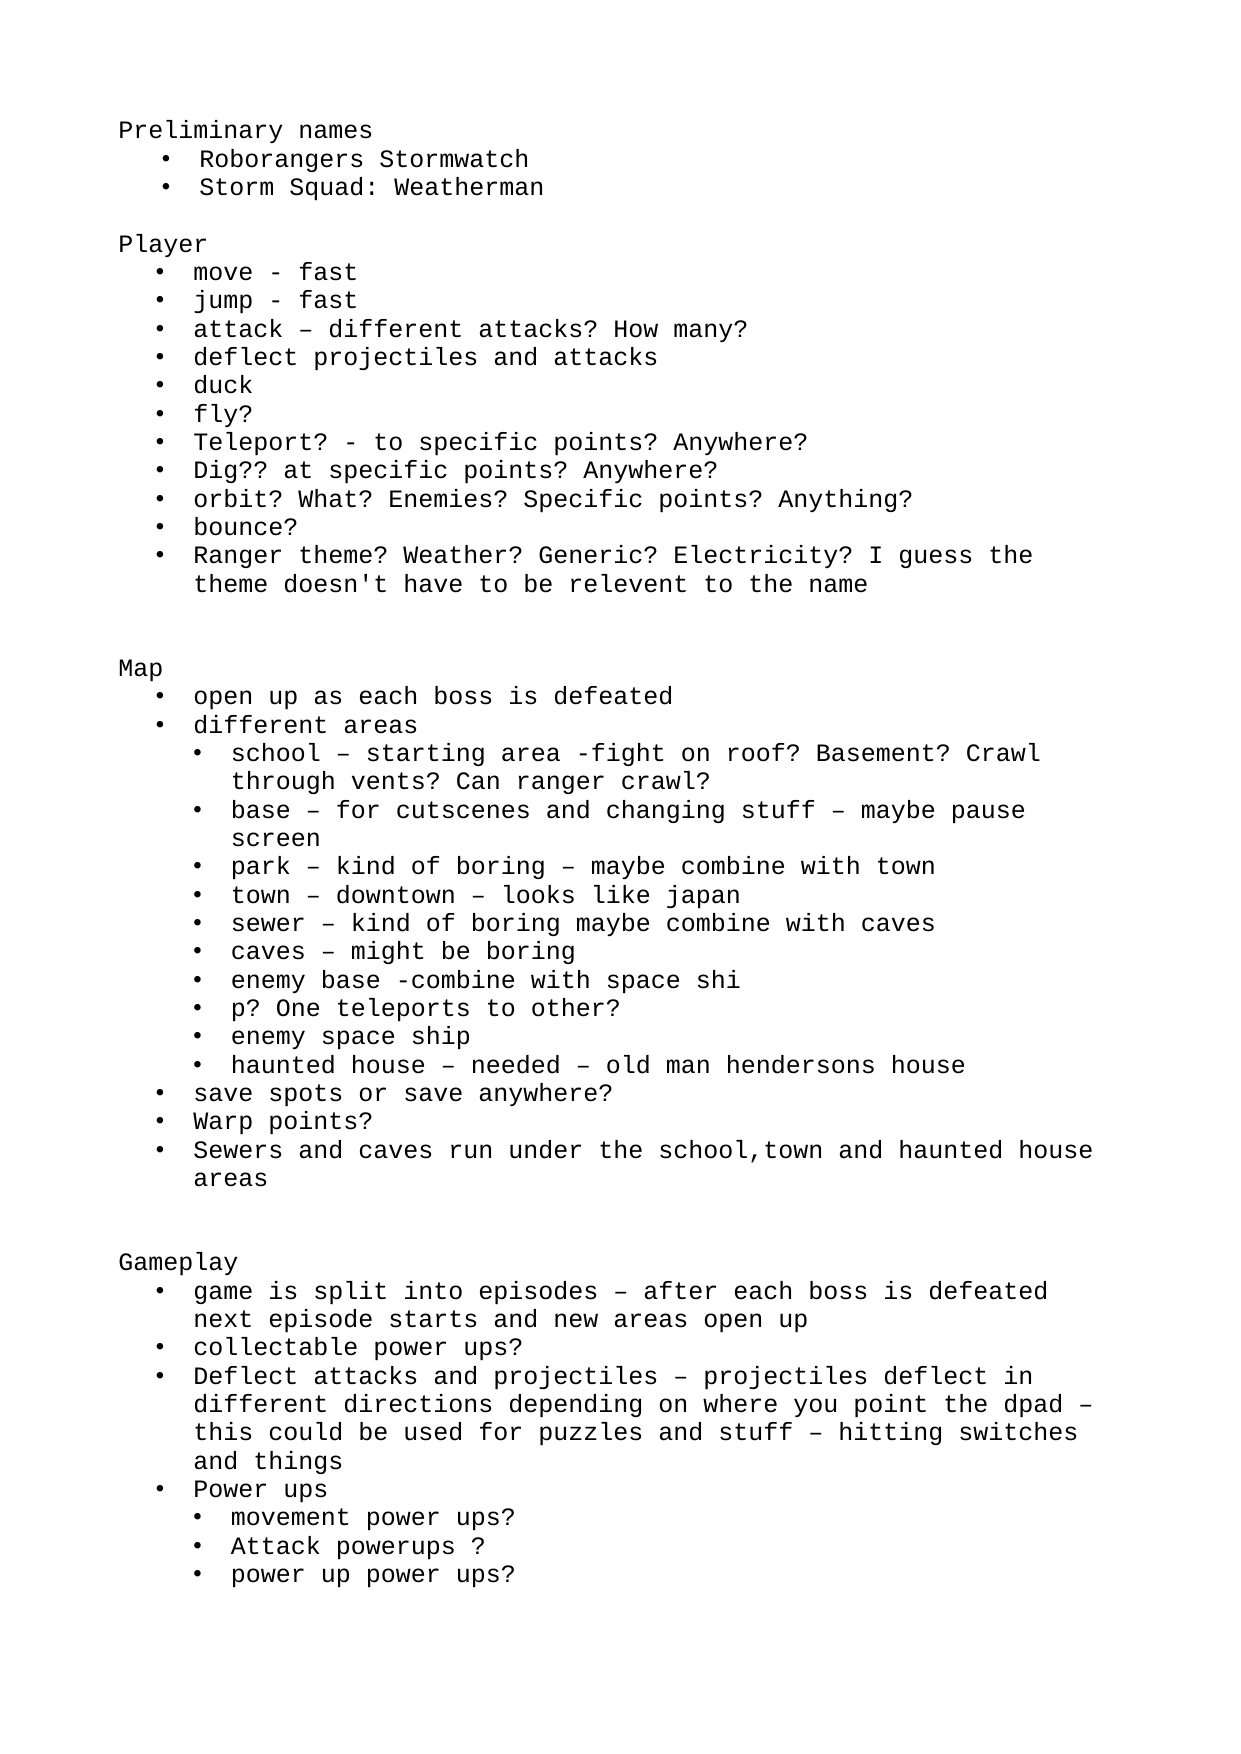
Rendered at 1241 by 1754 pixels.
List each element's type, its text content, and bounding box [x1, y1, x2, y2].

list open up as each boss is defeated [156, 684, 1122, 712]
list park – kind of boring – maybe combine with town [193, 854, 1122, 882]
list different areas [156, 712, 1122, 741]
list enemy base -combine with space shi [193, 967, 1122, 996]
list orbit? What? Enemies? Specific points? Anything? [156, 486, 1122, 514]
list haunted house – needed – old man hendersons house [193, 1052, 1122, 1081]
list attack – different attacks? How many? [156, 316, 1122, 344]
list Ranger theme? Weather? Generic? Electricity? I guess the theme doesn't have to be relevent to the name [156, 543, 1122, 599]
list Sewers and caves run under the school,town and haunted house areas [156, 1137, 1122, 1194]
list base – for cutscenes and changing stuff – maybe pause screen [193, 797, 1122, 854]
list Roborangers Stormwatch [162, 146, 1122, 175]
list collectable power ups? [156, 1335, 1122, 1363]
list save spots or save anywhere? [156, 1081, 1122, 1109]
list Warp points? [156, 1109, 1122, 1137]
list caves – might be boring [193, 939, 1122, 967]
list move - fast [156, 259, 1122, 288]
list sewer – kind of boring maybe combine with caves [193, 911, 1122, 939]
list fly? [156, 401, 1122, 429]
list p? One teleports to other? [193, 996, 1122, 1024]
list school – starting area -fight on roof? Basement? Crawl through vents? Can ranger crawl? [193, 741, 1122, 797]
text Player [118, 231, 1122, 259]
list Teleport? - to specific points? Anywhere? [156, 429, 1122, 458]
list Power ups [156, 1477, 1122, 1505]
text Gameplay [118, 1250, 1122, 1278]
list power up power ups? [193, 1562, 1122, 1590]
list Storm Squad: Weatherman [162, 175, 1122, 203]
list Attack powerups ? [193, 1533, 1122, 1562]
list Deflect attacks and projectiles – projectiles deflect in different directions depending on where you point the dpad – this could be used for puzzles and stuff – hitting switches and things [156, 1363, 1122, 1477]
list movement power ups? [193, 1505, 1122, 1533]
list town – downtown – looks like japan [193, 882, 1122, 911]
text Preliminary names [118, 118, 1122, 146]
list jump - fast [156, 288, 1122, 316]
text Map [118, 656, 1122, 684]
list game is split into episodes – after each boss is defeated next episode starts and new areas open up [156, 1278, 1122, 1335]
list enemy space ship [193, 1024, 1122, 1052]
list duck [156, 373, 1122, 401]
list bounce? [156, 514, 1122, 543]
list Dig?? at specific points? Anywhere? [156, 458, 1122, 486]
list deflect projectiles and attacks [156, 344, 1122, 373]
